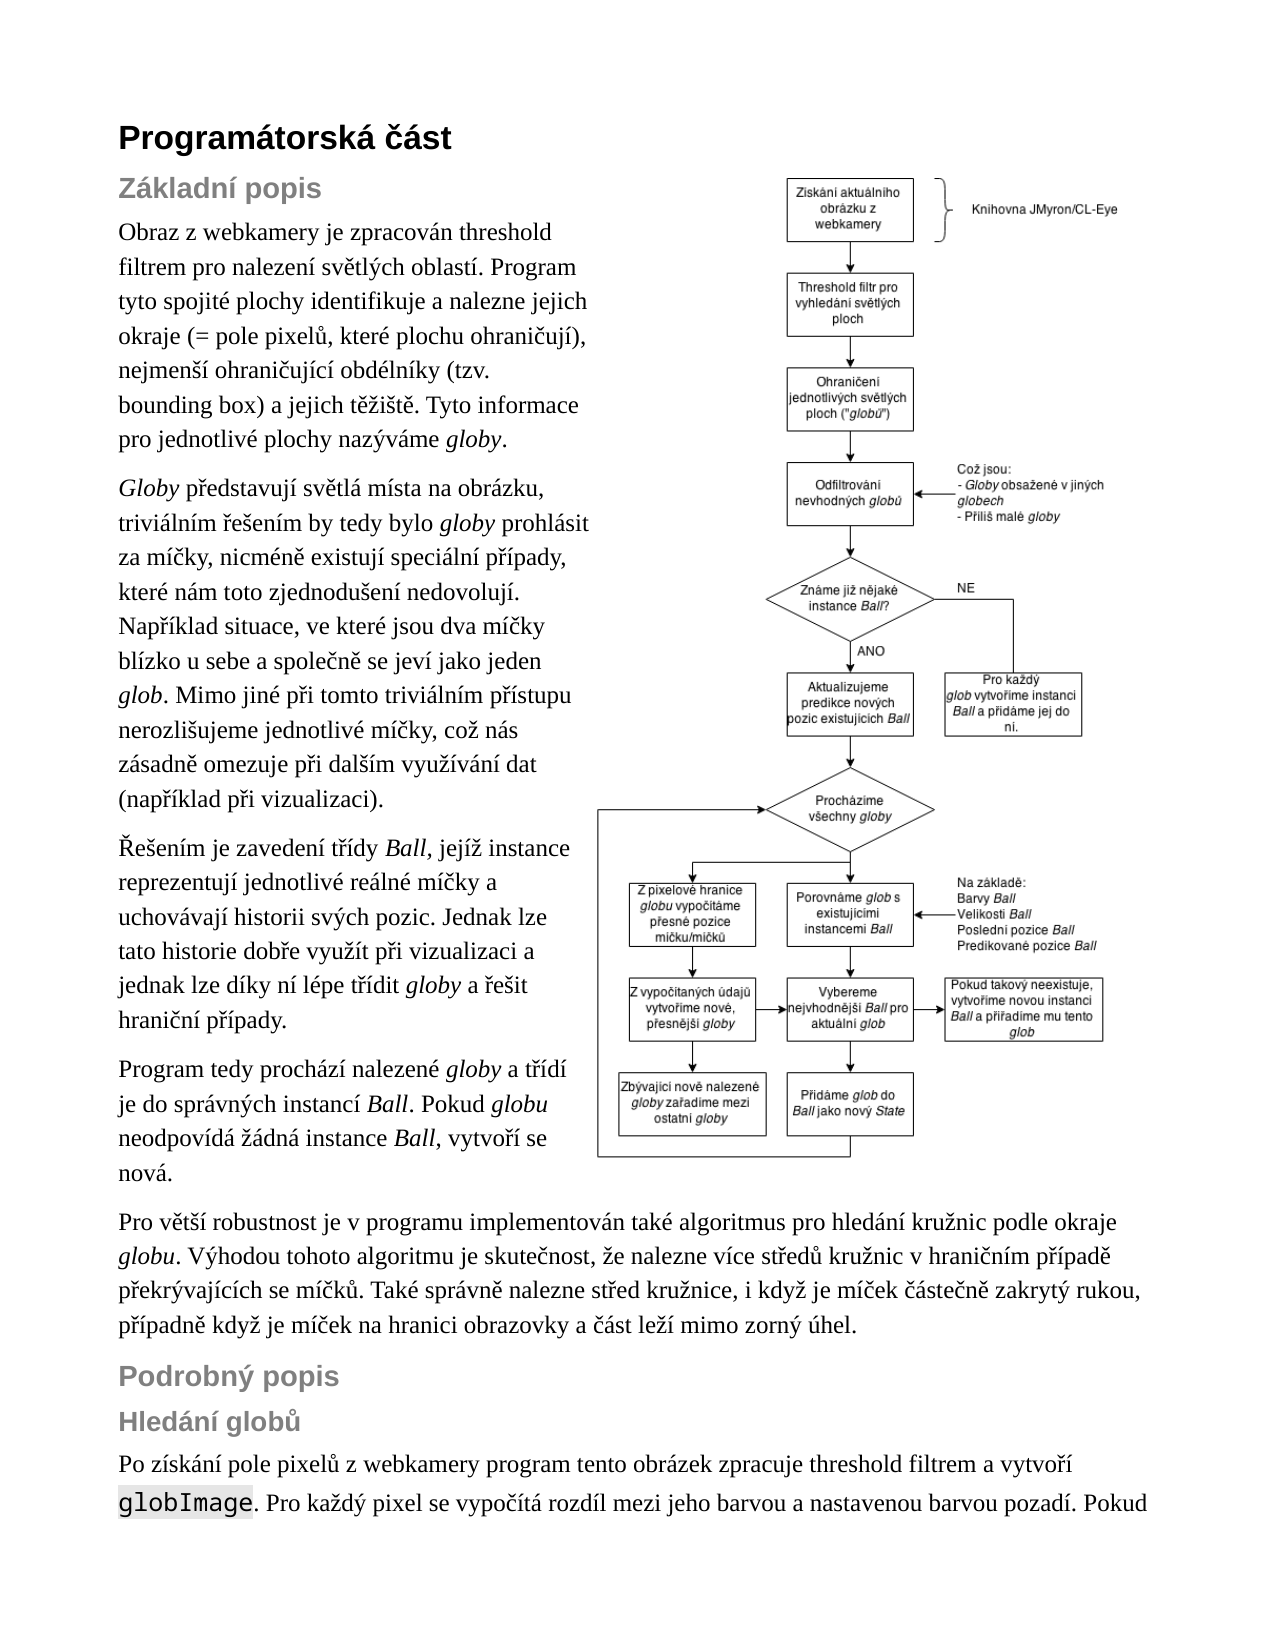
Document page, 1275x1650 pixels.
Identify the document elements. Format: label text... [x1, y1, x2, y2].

subtitle Podrobný popis [118, 1359, 1157, 1393]
picture [590, 178, 1157, 1169]
subtitle Základní popis [118, 171, 1157, 205]
text Program tedy prochází nalezené globy a třídí je do správných instancí Ball. Pokud globu neodpovídá žádná instance Ball, vytvoří se nová. [118, 1054, 1157, 1186]
text Řešením je zavedení třídy Ball, jejíž instance reprezentují jednotlivé reálné míčky a uchovávají historii svých pozic. Jednak lze tato historie dobře využít při vizualizaci a jednak lze díky ní lépe třídit globy a řešit hraniční případy. [118, 833, 590, 1034]
text Po získání pole pixelů z webkamery program tento obrázek zpracuje threshold filtrem a vytvoří globImage. Pro každý pixel se vypočítá rozdíl mezi jeho barvou a nastavenou barvou pozadí. Pokud [118, 1449, 1157, 1519]
subtitle Programátorská část [118, 118, 1157, 157]
text Globy představují světlá místa na obrázku, triviálním řešením by tedy bylo globy prohlásit za míčky, nicméně existují speciální případy, které nám toto zjednodušení nedovolují. Například situace, ve které jsou dva míčky blízko u sebe a společně se jeví jako jeden glob. Mimo jiné při tomto triviálním přístupu nerozlišujeme jednotlivé míčky, což nás zásadně omezuje při dalším využívání dat (například při vizualizaci). [118, 473, 590, 812]
text Obraz z webkamery je zpracován threshold filtrem pro nalezení světlých oblastí. Program tyto spojité plochy identifikuje a nalezne jejich okraje (= pole pixelů, které plochu ohraničují), nejmenší ohraničující obdélníky (tzv. bounding box) a jejich těžiště. Tyto informace pro jednotlivé plochy nazýváme globy. [118, 217, 590, 453]
subtitle Hledání globů [118, 1405, 1157, 1437]
text Pro větší robustnost je v programu implementován také algoritmus pro hledání kružnic podle okraje globu. Výhodou tohoto algoritmu je skutečnost, že nalezne více středů kružnic v hraničním případě překrývajících se míčků. Také správně nalezne střed kružnice, i když je míček částečně zakrytý rukou, případně když je míček na hranici obrazovky a část leží mimo zorný úhel. [118, 1207, 1157, 1339]
